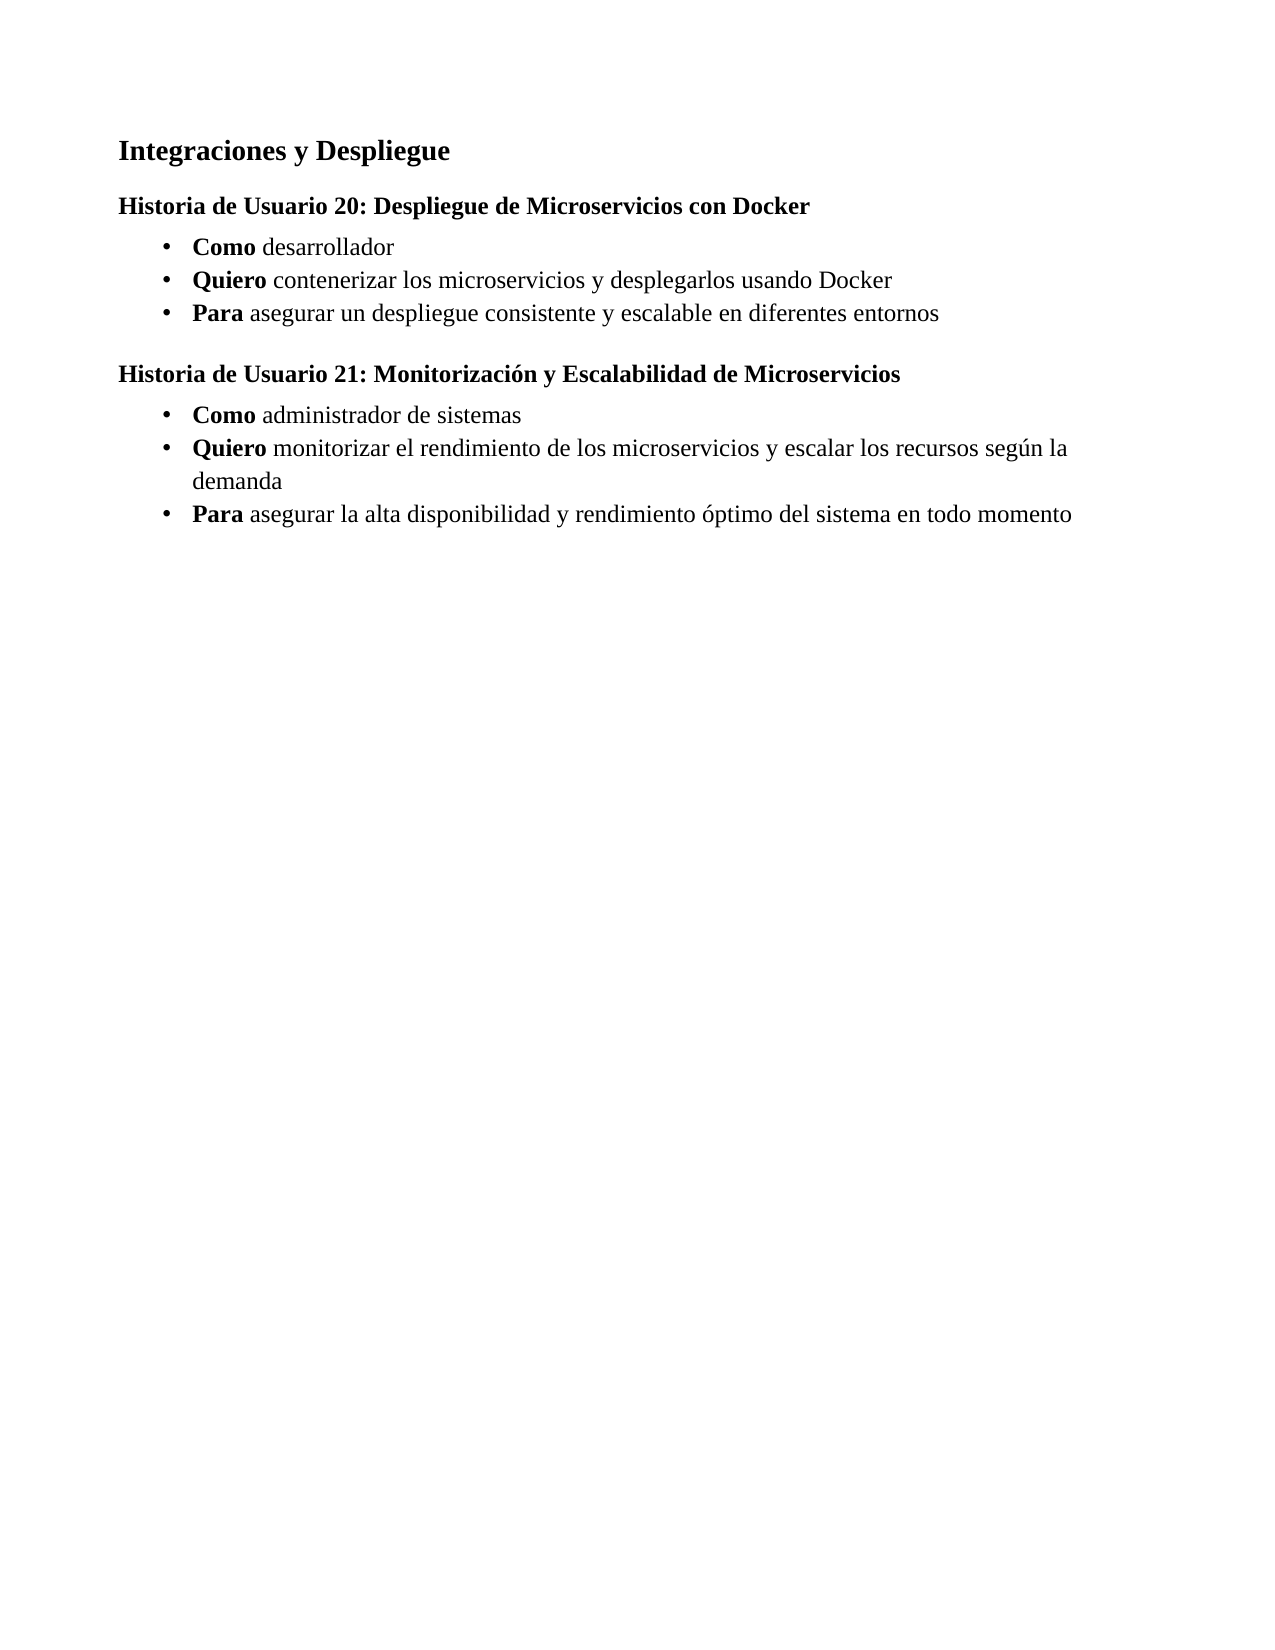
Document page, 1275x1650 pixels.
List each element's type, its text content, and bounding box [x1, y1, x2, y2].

subtitle Historia de Usuario 20: Despliegue de Microservicios con Docker [118, 191, 1157, 220]
list Quiero contenerizar los microservicios y desplegarlos usando Docker [162, 266, 1157, 294]
list Como desarrollador [162, 232, 1157, 261]
list Quiero monitorizar el rendimiento de los microservicios y escalar los recursos según la demanda [162, 433, 1157, 495]
list Para asegurar la alta disponibilidad y rendimiento óptimo del sistema en todo momento [162, 499, 1157, 528]
subtitle Historia de Usuario 21: Monitorización y Escalabilidad de Microservicios [118, 359, 1157, 387]
list Como administrador de sistemas [162, 400, 1157, 429]
list Para asegurar un despliegue consistente y escalable en diferentes entornos [162, 298, 1157, 327]
subtitle Integraciones y Despliegue [118, 133, 1157, 166]
